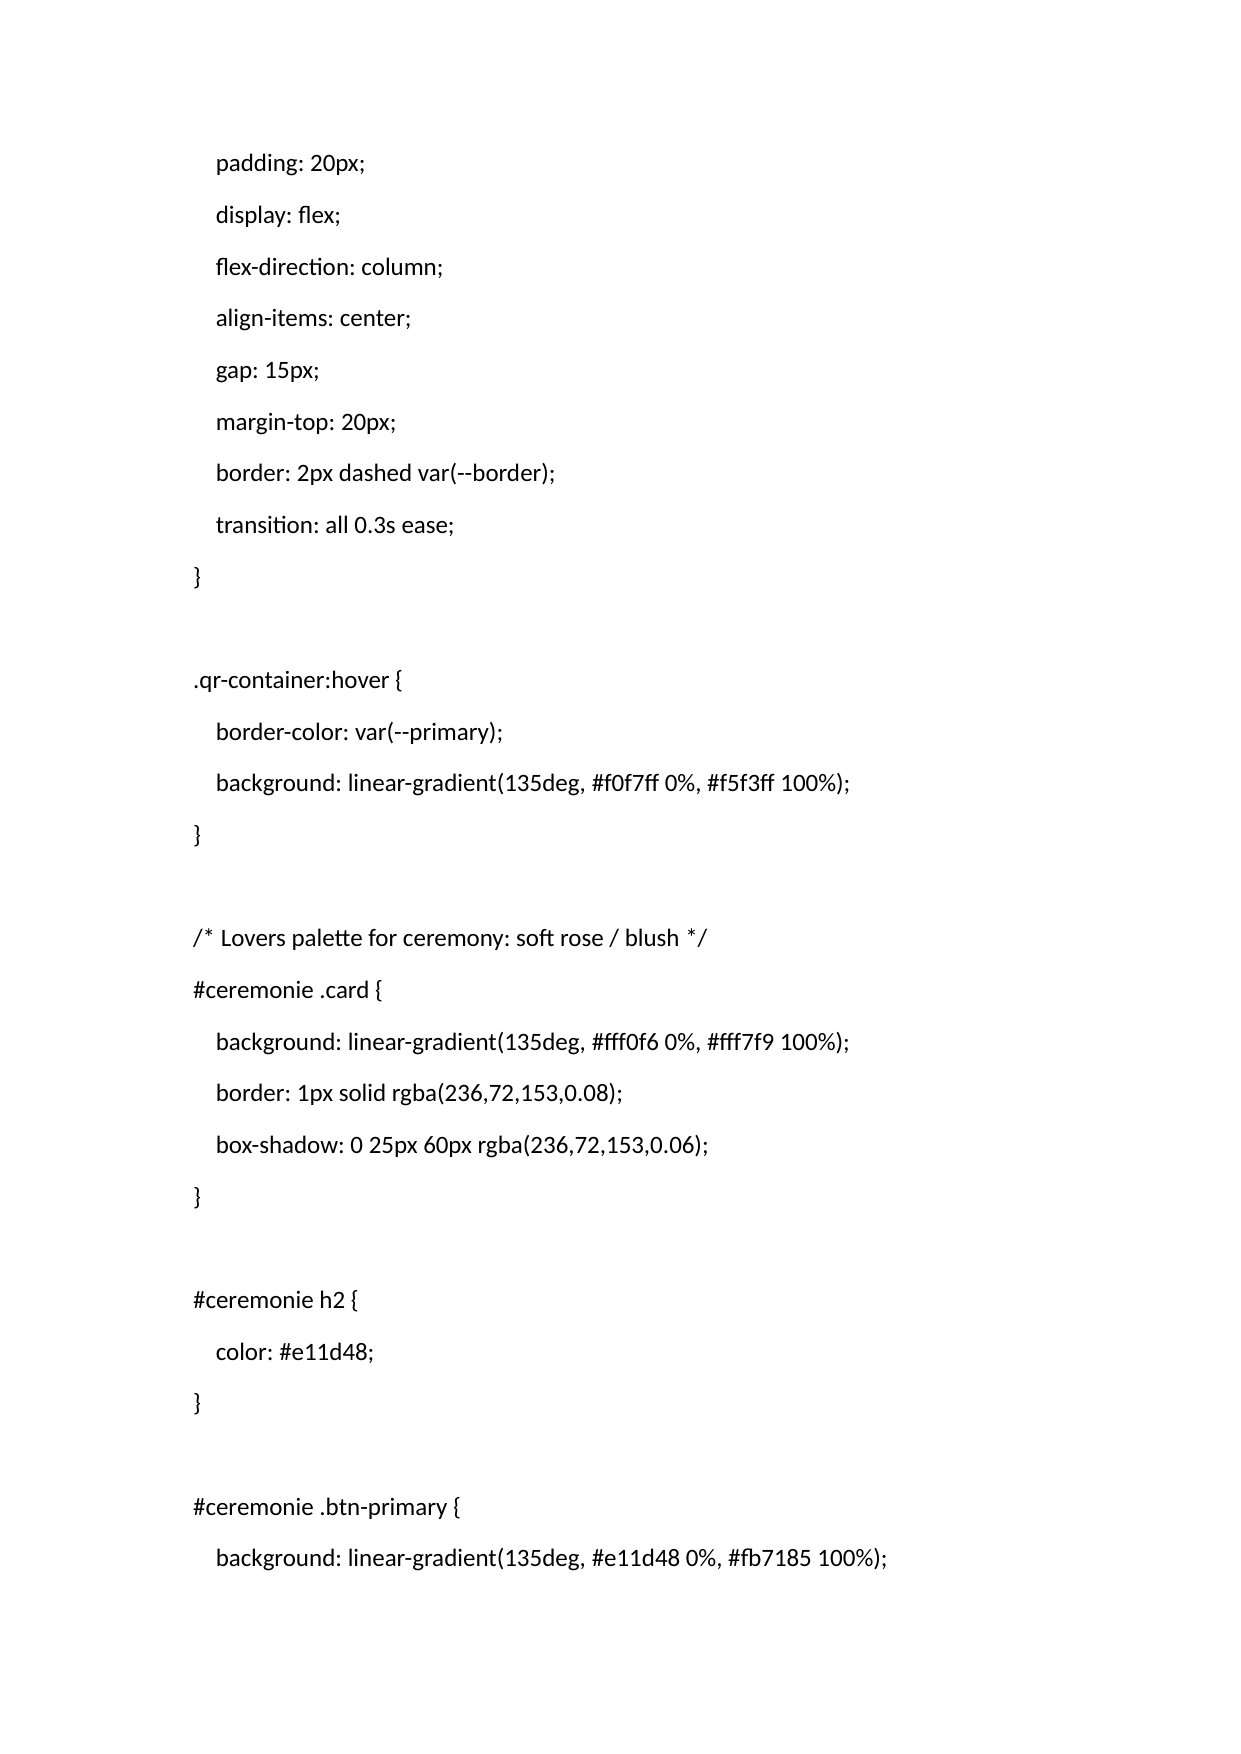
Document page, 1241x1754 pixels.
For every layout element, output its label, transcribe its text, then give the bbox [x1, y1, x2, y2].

text #ceremonie .card { [148, 974, 1093, 1005]
text border: 2px dashed var(--border); [148, 458, 1093, 488]
text background: linear-gradient(135deg, #e11d48 0%, #fb7185 100%); [148, 1543, 1093, 1573]
text } [148, 1388, 1093, 1418]
text padding: 20px; [148, 148, 1093, 178]
text box-shadow: 0 25px 60px rgba(236,72,153,0.06); [148, 1129, 1093, 1160]
text display: flex; [148, 199, 1093, 230]
text .qr-container:hover { [148, 664, 1093, 695]
text #ceremonie .btn-primary { [148, 1491, 1093, 1521]
text color: #e11d48; [148, 1336, 1093, 1366]
text transition: all 0.3s ease; [148, 509, 1093, 540]
text flex-direction: column; [148, 251, 1093, 281]
text /* Lovers palette for ceremony: soft rose / blush */ [148, 923, 1093, 953]
text #ceremonie h2 { [148, 1284, 1093, 1315]
text } [148, 561, 1093, 591]
text margin-top: 20px; [148, 406, 1093, 436]
text background: linear-gradient(135deg, #fff0f6 0%, #fff7f9 100%); [148, 1026, 1093, 1056]
text background: linear-gradient(135deg, #f0f7ff 0%, #f5f3ff 100%); [148, 768, 1093, 798]
text gap: 15px; [148, 354, 1093, 385]
text border-color: var(--primary); [148, 716, 1093, 746]
text } [148, 819, 1093, 850]
text align-items: center; [148, 303, 1093, 333]
text border: 1px solid rgba(236,72,153,0.08); [148, 1078, 1093, 1108]
text } [148, 1181, 1093, 1211]
